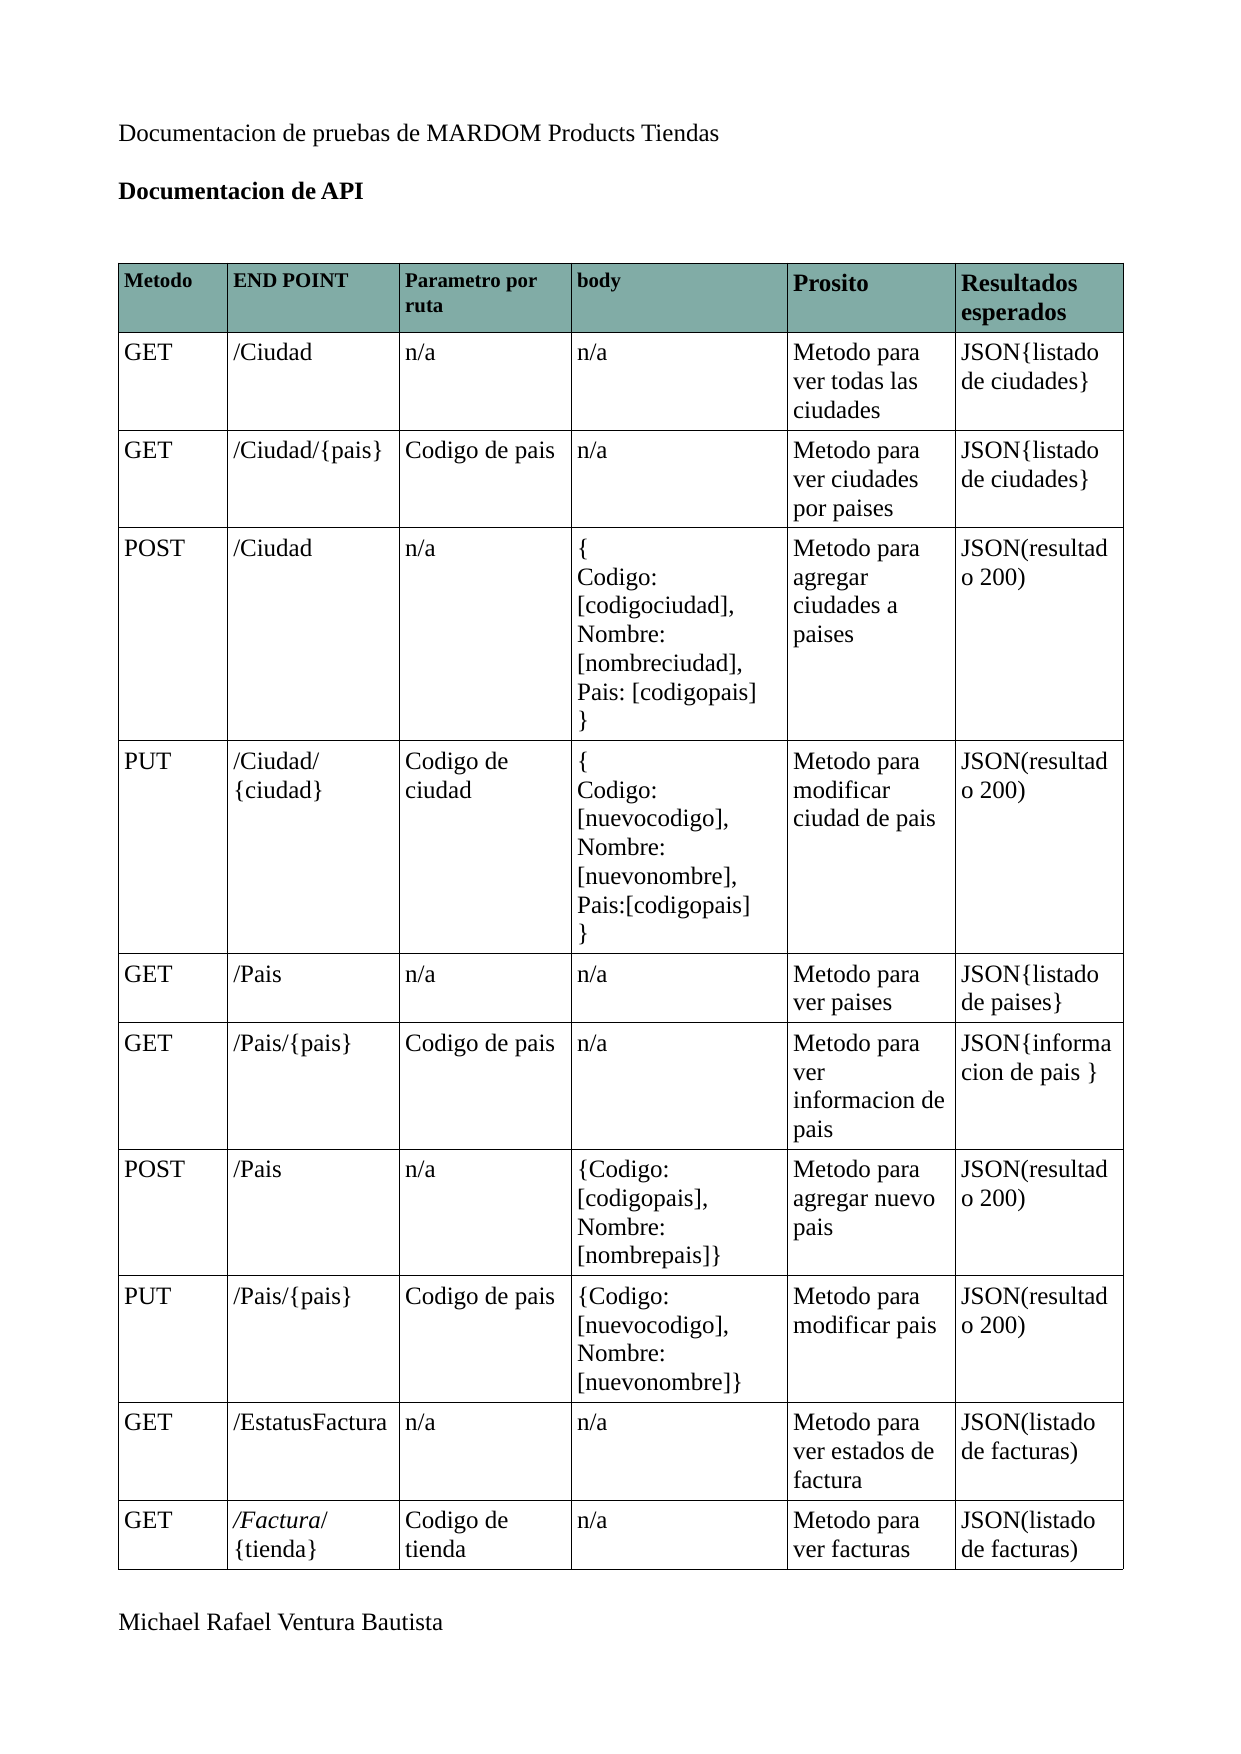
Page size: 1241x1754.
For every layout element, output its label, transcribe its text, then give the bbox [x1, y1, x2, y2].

table_header body [572, 264, 787, 332]
table_cell n/a [400, 1403, 571, 1499]
table_cell n/a [572, 333, 787, 429]
table_cell JSON{informacion de pais } [956, 1023, 1123, 1148]
table_header Metodo [119, 264, 227, 332]
table_cell n/a [400, 954, 571, 1022]
table_cell JSON(resultado 200) [956, 1276, 1123, 1402]
table_cell /Pais [228, 954, 399, 1022]
table_cell Metodo para agregar ciudades a paises [788, 528, 955, 740]
table_cell JSON(listado de facturas) [956, 1403, 1123, 1499]
table_cell { Codigo: [codigociudad], Nombre: [nombreciudad], Pais: [codigopais] } [572, 528, 787, 740]
table_cell /EstatusFactura [228, 1403, 399, 1499]
table_cell n/a [572, 1023, 787, 1148]
table_cell /Ciudad [228, 333, 399, 429]
table_cell n/a [400, 333, 571, 429]
table_cell JSON(resultado 200) [956, 528, 1123, 740]
table_cell /Ciudad/{ciudad} [228, 741, 399, 953]
table_cell POST [119, 528, 227, 740]
table_cell Metodo para ver ciudades por paises [788, 431, 955, 527]
table_cell /Pais/{pais} [228, 1023, 399, 1148]
table_cell n/a [572, 1403, 787, 1499]
table_cell Metodo para ver facturas [788, 1501, 955, 1568]
table_header END POINT [228, 264, 399, 332]
table_cell n/a [572, 431, 787, 527]
table_cell Metodo para ver informacion de pais [788, 1023, 955, 1148]
table_cell JSON{listado de ciudades} [956, 431, 1123, 527]
table_cell JSON(listado de facturas) [956, 1501, 1123, 1568]
table_cell n/a [572, 1501, 787, 1568]
table_cell Codigo de pais [400, 431, 571, 527]
table_cell Metodo para agregar nuevo pais [788, 1150, 955, 1275]
table_cell /Pais/{pais} [228, 1276, 399, 1402]
table_cell /Ciudad/{pais} [228, 431, 399, 527]
table_cell PUT [119, 1276, 227, 1402]
table_cell GET [119, 954, 227, 1022]
table_cell JSON{listado de ciudades} [956, 333, 1123, 429]
table_cell n/a [400, 1150, 571, 1275]
table_header Prosito [788, 264, 955, 332]
table_cell GET [119, 1023, 227, 1148]
table_cell Codigo de pais [400, 1023, 571, 1148]
table_cell JSON{listado de paises} [956, 954, 1123, 1022]
table_cell Codigo de pais [400, 1276, 571, 1402]
table_cell Metodo para ver paises [788, 954, 955, 1022]
table_cell /Ciudad [228, 528, 399, 740]
table_cell Metodo para ver estados de factura [788, 1403, 955, 1499]
table_cell { Codigo: [nuevocodigo], Nombre: [nuevonombre], Pais:[codigopais] } [572, 741, 787, 953]
table_cell /Factura/{tienda} [228, 1501, 399, 1568]
table_cell GET [119, 1403, 227, 1499]
table_cell GET [119, 431, 227, 527]
table_cell JSON(resultado 200) [956, 741, 1123, 953]
table_cell POST [119, 1150, 227, 1275]
table_cell n/a [400, 528, 571, 740]
table_header Parametro por ruta [400, 264, 571, 332]
table_cell {Codigo:[codigopais], Nombre: [nombrepais]} [572, 1150, 787, 1275]
table_cell Codigo de ciudad [400, 741, 571, 953]
text Documentacion de API [118, 176, 1122, 205]
table_cell Metodo para ver todas las ciudades [788, 333, 955, 429]
table_header Resultados esperados [956, 264, 1123, 332]
table_cell /Pais [228, 1150, 399, 1275]
table_cell Metodo para modificar pais [788, 1276, 955, 1402]
table_cell n/a [572, 954, 787, 1022]
table_cell Codigo de tienda [400, 1501, 571, 1568]
table_cell Metodo para modificar ciudad de pais [788, 741, 955, 953]
table_cell GET [119, 333, 227, 429]
table_cell PUT [119, 741, 227, 953]
table_cell GET [119, 1501, 227, 1568]
table_cell {Codigo: [nuevocodigo], Nombre: [nuevonombre]} [572, 1276, 787, 1402]
table_cell JSON(resultado 200) [956, 1150, 1123, 1275]
